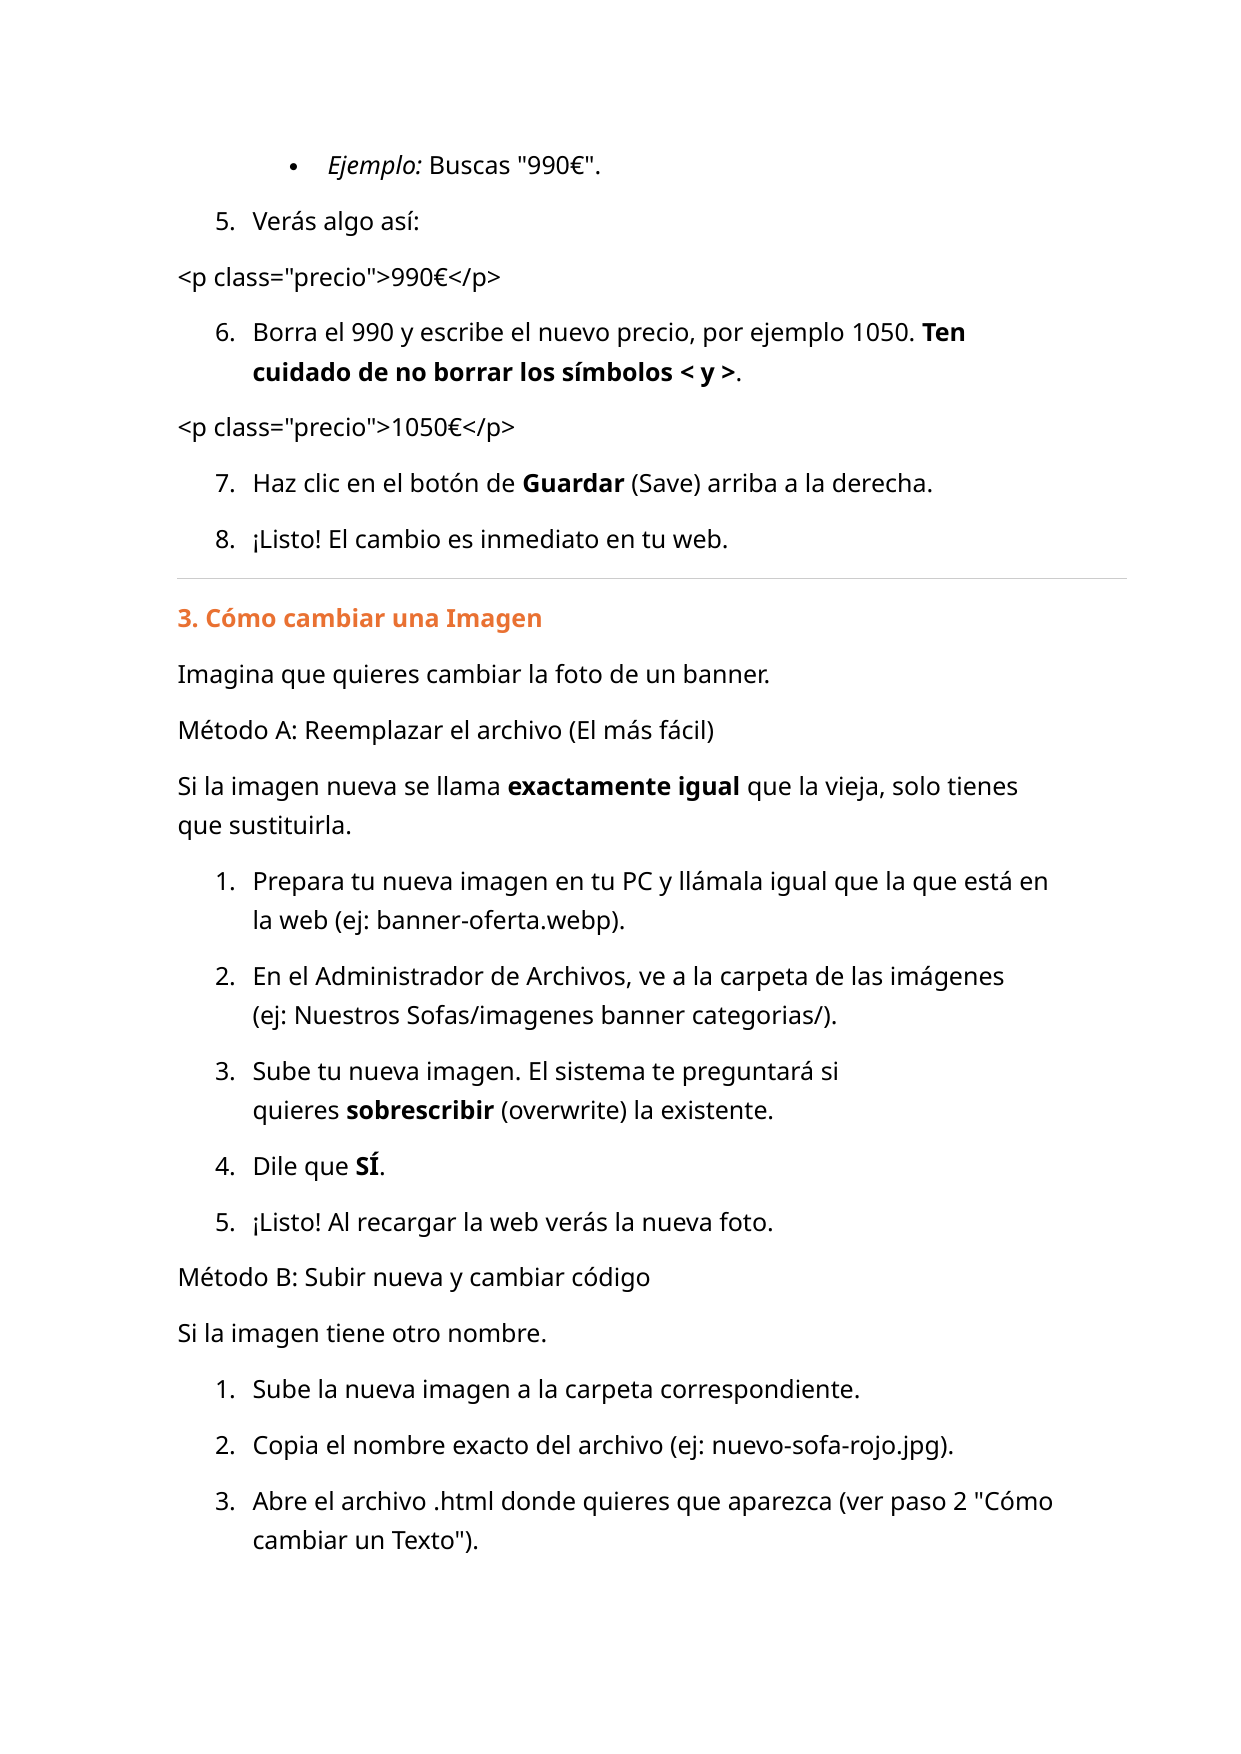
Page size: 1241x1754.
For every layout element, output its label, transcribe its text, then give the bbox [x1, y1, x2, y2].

list Dile que SÍ. [215, 1148, 1063, 1182]
text <p class="precio">990€</p> [177, 259, 1063, 293]
list Sube tu nueva imagen. El sistema te preguntará si quieres sobrescribir (overwrite) la existente. [215, 1053, 1063, 1127]
list Sube la nueva imagen a la carpeta correspondiente. [215, 1372, 1063, 1406]
list Verás algo así: [215, 203, 1063, 237]
list Abre el archivo .html donde quieres que aparezca (ver paso 2 "Cómo cambiar un Texto"). [215, 1483, 1063, 1557]
text Si la imagen tiene otro nombre. [177, 1316, 1063, 1350]
list Borra el 990 y escribe el nuevo precio, por ejemplo 1050. Ten cuidado de no borrar los símbolos < y >. [215, 315, 1063, 388]
text 3. Cómo cambiar una Imagen [177, 601, 1063, 635]
list Copia el nombre exacto del archivo (ej: nuevo-sofa-rojo.jpg). [215, 1428, 1063, 1462]
list Ejemplo: Buscas "990€". [290, 148, 1063, 182]
text Imagina que quieres cambiar la foto de un banner. [177, 657, 1063, 691]
list ¡Listo! El cambio es inmediato en tu web. [215, 522, 1063, 556]
list Prepara tu nueva imagen en tu PC y llámala igual que la que está en la web (ej: banner-oferta.webp). [215, 863, 1063, 937]
list En el Administrador de Archivos, ve a la carpeta de las imágenes (ej: Nuestros Sofas/imagenes banner categorias/). [215, 958, 1063, 1032]
list ¡Listo! Al recargar la web verás la nueva foto. [215, 1204, 1063, 1238]
text Método A: Reemplazar el archivo (El más fácil) [177, 713, 1063, 747]
text Método B: Subir nueva y cambiar código [177, 1260, 1063, 1294]
list Haz clic en el botón de Guardar (Save) arriba a la derecha. [215, 466, 1063, 500]
text <p class="precio">1050€</p> [177, 410, 1063, 444]
text Si la imagen nueva se llama exactamente igual que la vieja, solo tienes que sustituirla. [177, 768, 1063, 842]
